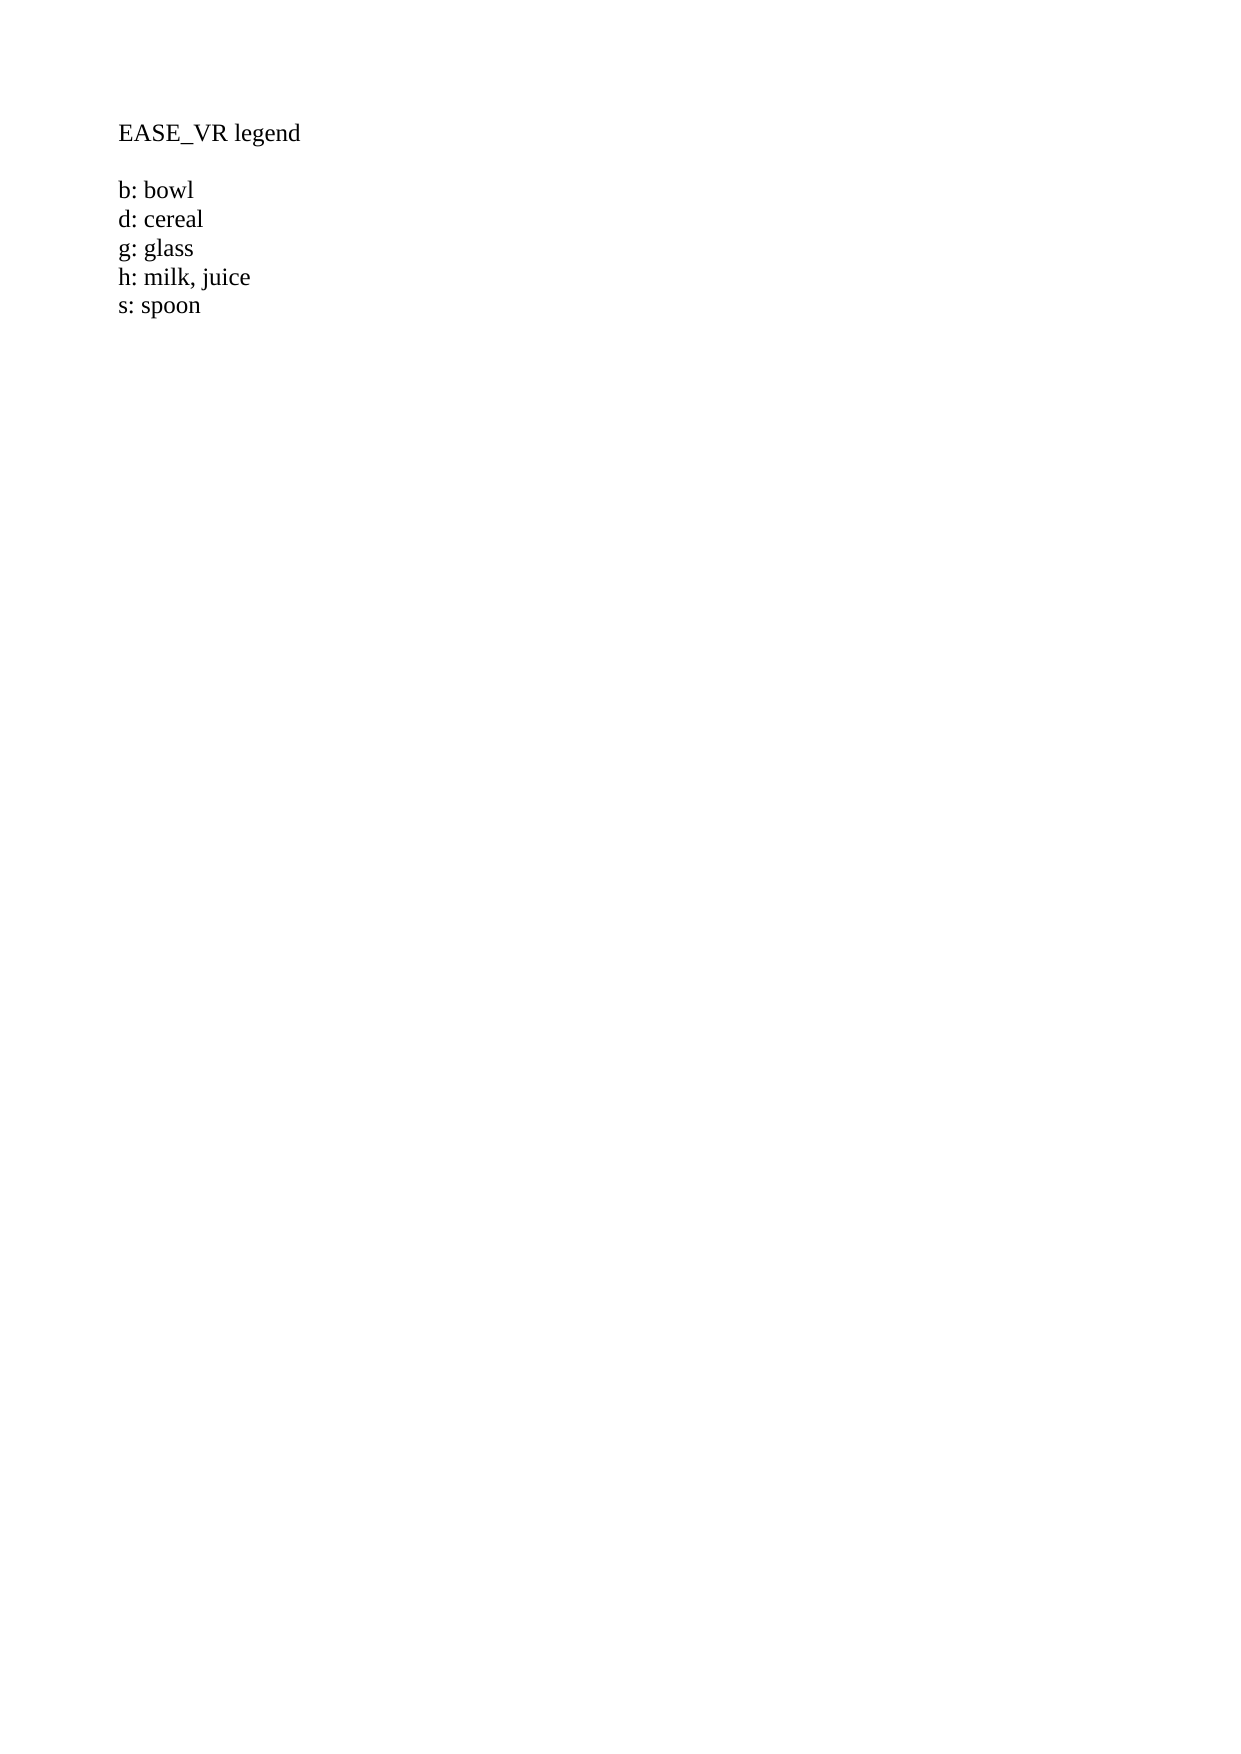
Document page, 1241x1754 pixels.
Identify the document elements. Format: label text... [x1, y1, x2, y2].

text b: bowl [118, 176, 1122, 204]
text d: cereal [118, 204, 1122, 233]
text h: milk, juice [118, 262, 1122, 291]
text g: glass [118, 233, 1122, 262]
text EASE_VR legend [118, 118, 1122, 147]
text s: spoon [118, 291, 1122, 319]
